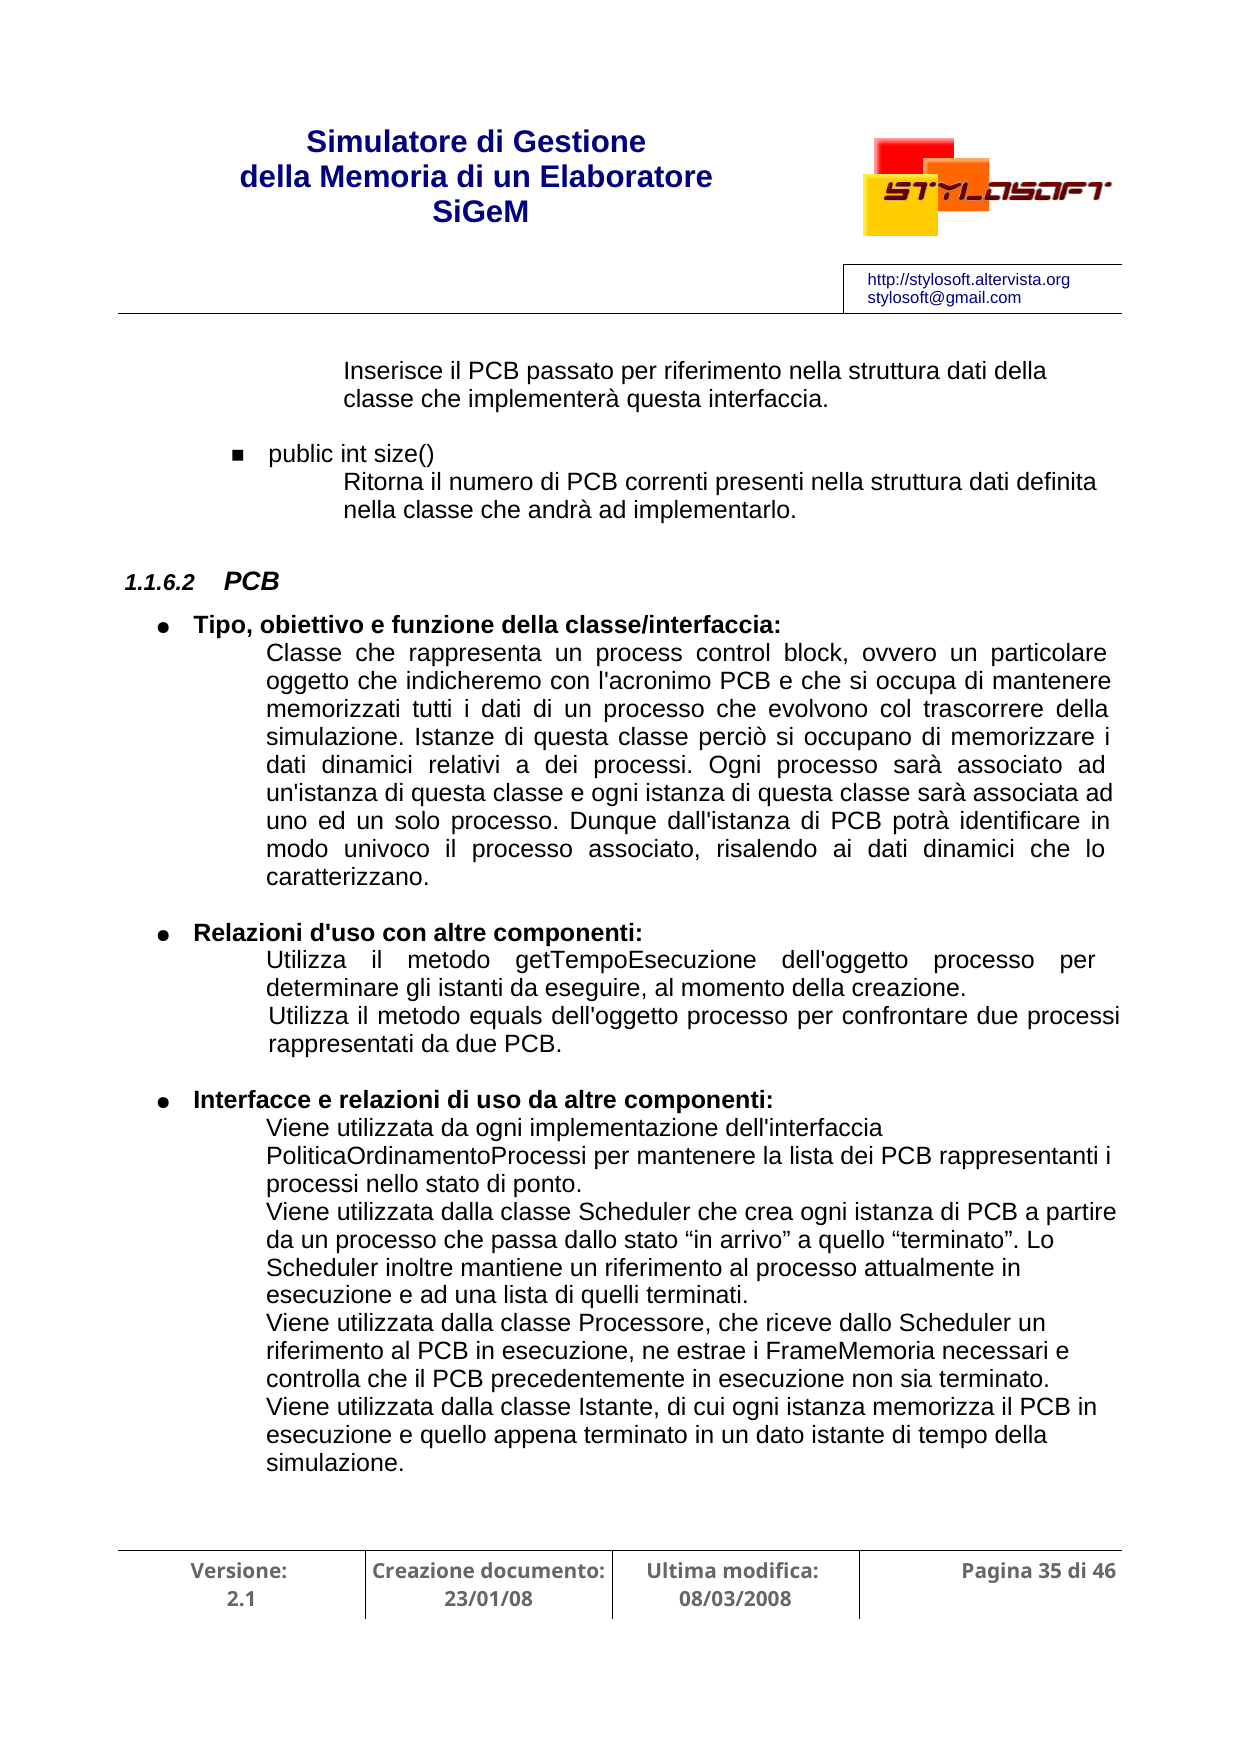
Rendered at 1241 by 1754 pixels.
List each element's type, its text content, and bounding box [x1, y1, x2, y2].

list Inserisce il PCB passato per riferimento nella struttura dati della classe che implementerà questa interfaccia. [306, 357, 1122, 412]
list Utilizza il metodo getTempoEsecuzione dell'oggetto processo per determinare gli istanti da eseguire, al momento della creazione. [156, 946, 1122, 1002]
text Viene utilizzata dalla classe Scheduler che crea ogni istanza di PCB a partire da un processo che passa dallo stato “in arrivo” a quello “terminato”. Lo Scheduler inoltre mantiene un riferimento al processo attualmente in esecuzione e ad una lista di quelli terminati. [118, 1197, 1122, 1309]
text Viene utilizzata dalla classe Processore, che riceve dallo Scheduler un riferimento al PCB in esecuzione, ne estrae i FrameMemoria necessari e controlla che il PCB precedentemente in esecuzione non sia terminato. [118, 1309, 1122, 1393]
list Ritorna il numero di PCB correnti presenti nella struttura dati definita nella classe che andrà ad implementarlo. [306, 468, 1122, 524]
list Tipo, obiettivo e funzione della classe/interfaccia: [156, 611, 1122, 639]
list Classe che rappresenta un process control block, ovvero un particolare oggetto che indicheremo con l'acronimo PCB e che si occupa di mantenere memorizzati tutti i dati di un processo che evolvono col trascorrere della simulazione. Istanze di questa classe perciò si occupano di memorizzare i dati dinamici relativi a dei processi. Ogni processo sarà associato ad un'istanza di questa classe e ogni istanza di questa classe sarà associata ad uno ed un solo processo. Dunque dall'istanza di PCB potrà identificare in modo univoco il processo associato, risalendo ai dati dinamici che lo caratterizzano. [156, 639, 1122, 890]
list Utilizza il metodo equals dell'oggetto processo per confrontare due processi rappresentati da due PCB. [231, 1002, 1122, 1058]
list Relazioni d'uso con altre componenti: [156, 918, 1122, 946]
picture [848, 123, 1117, 247]
list Viene utilizzata da ogni implementazione dell'interfaccia PoliticaOrdinamentoProcessi per mantenere la lista dei PCB rappresentanti i processi nello stato di ponto. [156, 1114, 1122, 1197]
text Viene utilizzata dalla classe Istante, di cui ogni istanza memorizza il PCB in esecuzione e quello appena terminato in un dato istante di tempo della simulazione. [118, 1393, 1122, 1477]
list public int size() [231, 440, 1122, 468]
list Interfacce e relazioni di uso da altre componenti: [156, 1086, 1122, 1114]
subtitle PCB [118, 567, 1122, 596]
